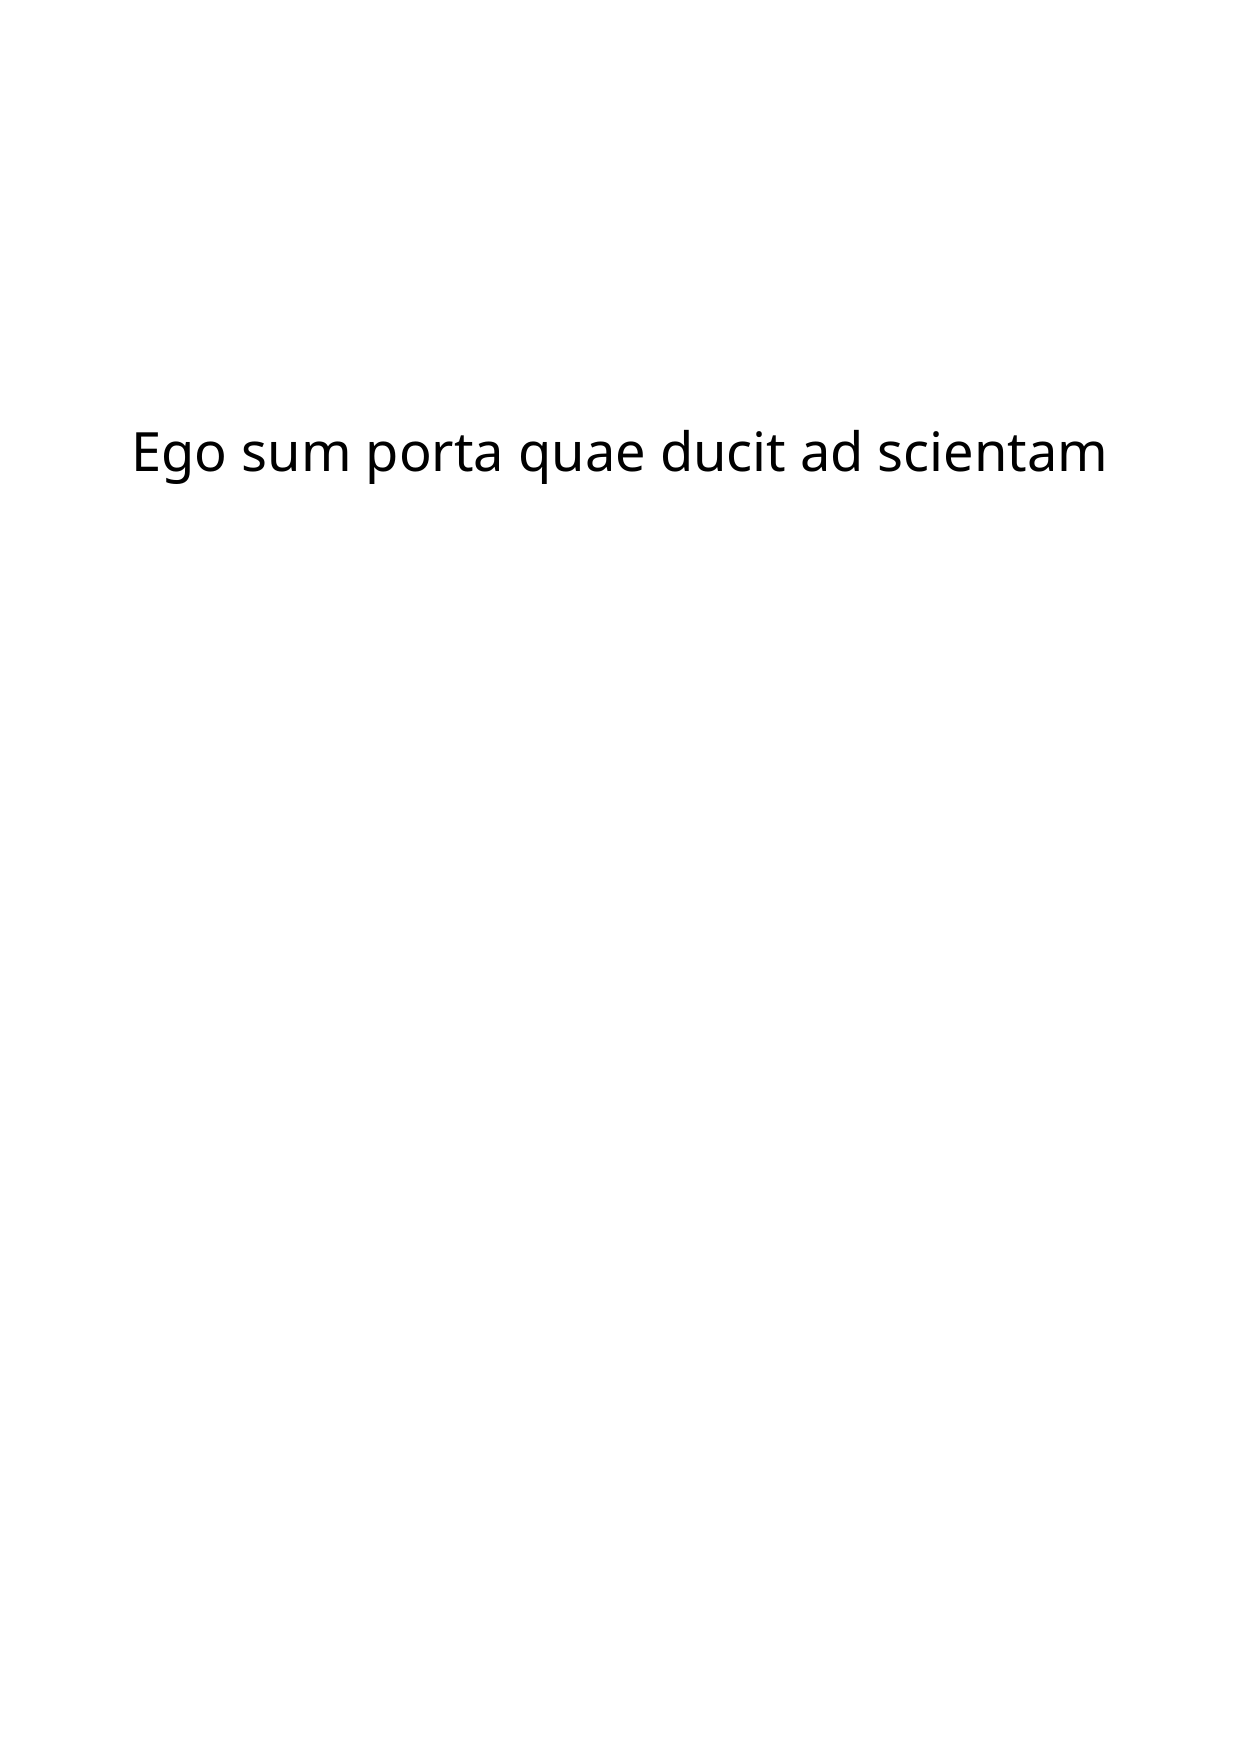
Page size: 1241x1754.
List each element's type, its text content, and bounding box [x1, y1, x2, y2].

text Ego sum porta quae ducit ad scientam [118, 413, 1122, 487]
